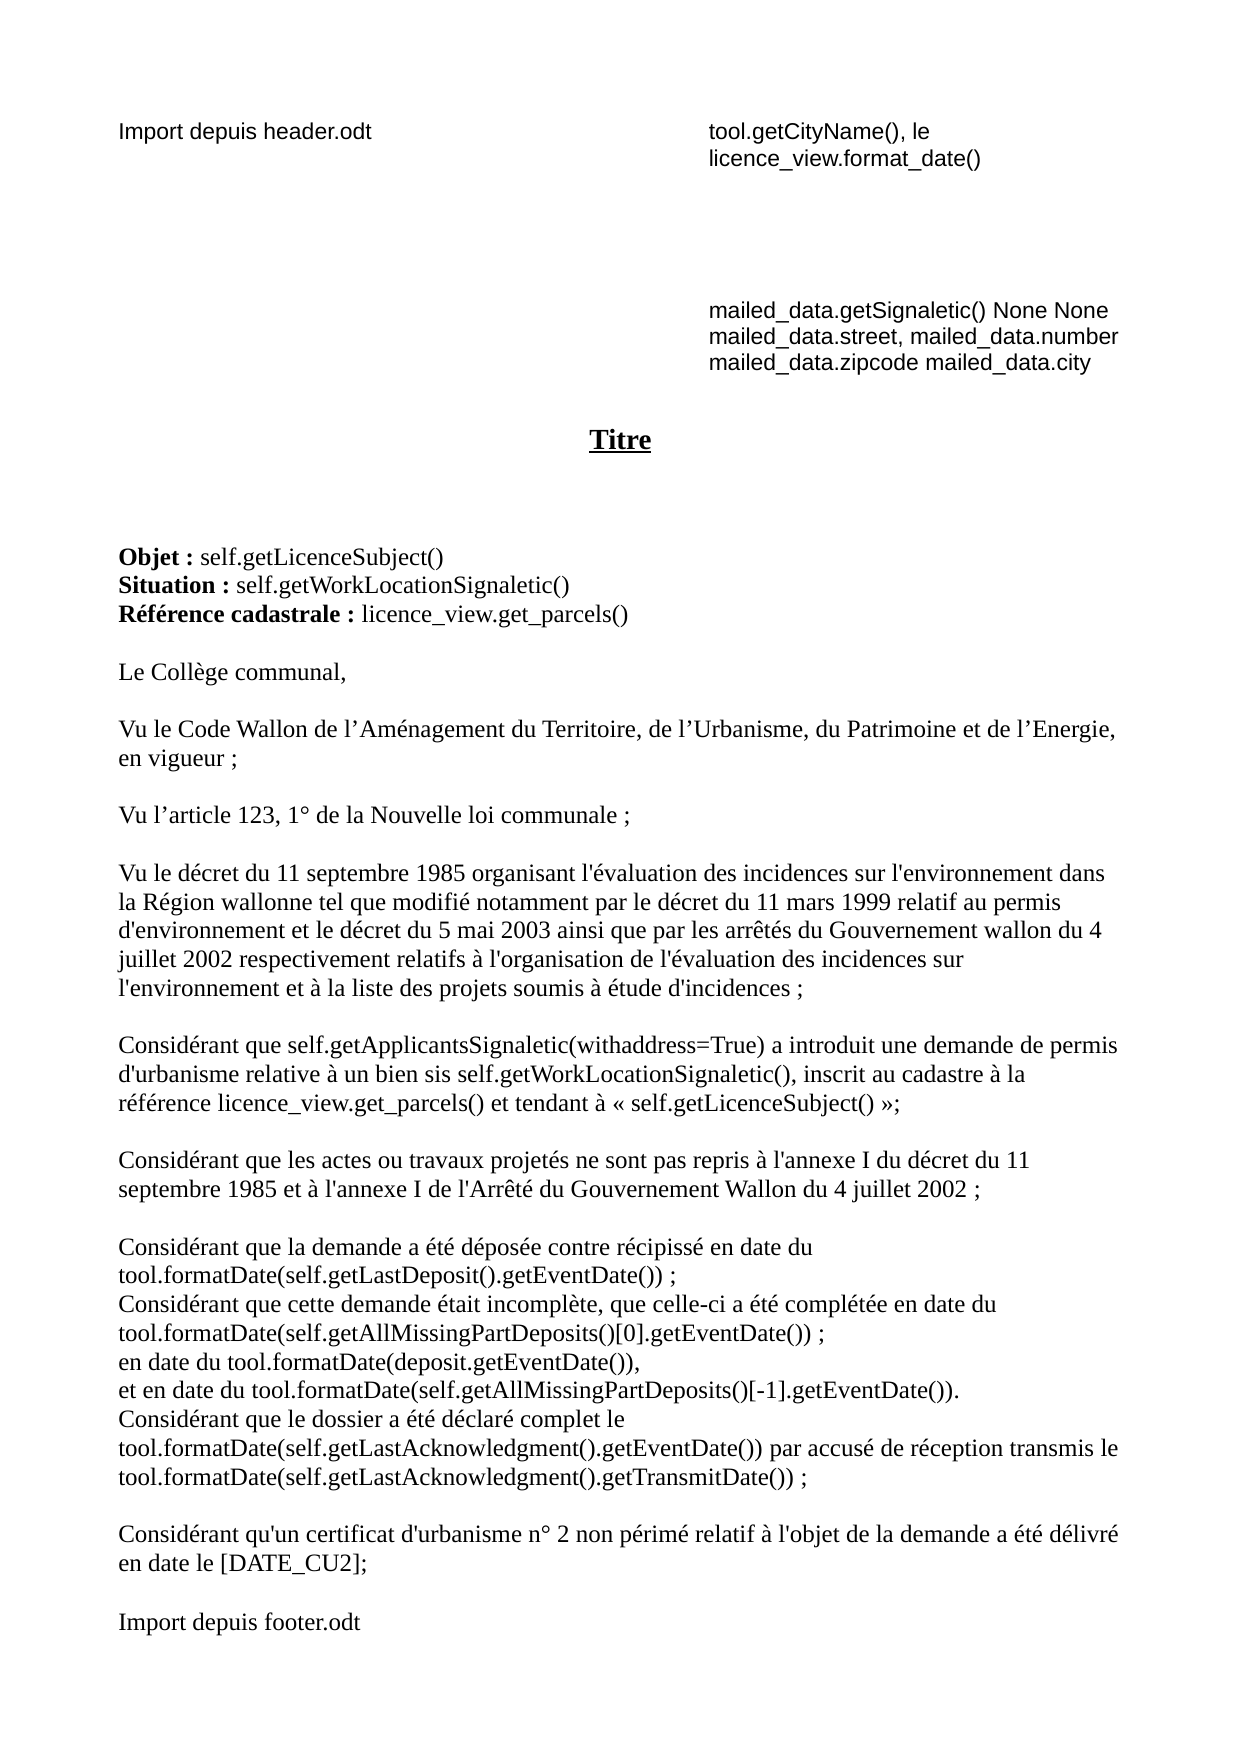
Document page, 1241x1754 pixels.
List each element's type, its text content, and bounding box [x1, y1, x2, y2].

title Titre [118, 422, 1122, 455]
text en date du tool.formatDate(deposit.getEventDate()), [118, 1347, 1122, 1375]
text Considérant qu'un certificat d'urbanisme n° 2 non périmé relatif à l'objet de la demande a été délivré en date le [DATE_CU2]; [118, 1519, 1122, 1577]
text Situation : self.getWorkLocationSignaletic() [118, 570, 1122, 599]
text Vu le Code Wallon de l’Aménagement du Territoire, de l’Urbanisme, du Patrimoine et de l’Energie, en vigueur ; [118, 714, 1122, 772]
text Considérant que cette demande était incomplète, que celle-ci a été complétée en date du tool.formatDate(self.getAllMissingPartDeposits()[0].getEventDate()) ; [118, 1289, 1122, 1347]
text Objet : self.getLicenceSubject() [118, 542, 1122, 570]
text Référence cadastrale : licence_view.get_parcels() [118, 599, 1122, 628]
text et en date du tool.formatDate(self.getAllMissingPartDeposits()[-1].getEventDate()). [118, 1375, 1122, 1404]
text Vu l’article 123, 1° de la Nouvelle loi communale ; [118, 800, 1122, 829]
text Considérant que la demande a été déposée contre récipissé en date du tool.formatDate(self.getLastDeposit().getEventDate()) ; [118, 1232, 1122, 1289]
text Considérant que les actes ou travaux projetés ne sont pas repris à l'annexe I du décret du 11 septembre 1985 et à l'annexe I de l'Arrêté du Gouvernement Wallon du 4 juillet 2002 ; [118, 1145, 1122, 1203]
text Le Collège communal, [118, 657, 1122, 685]
text Considérant que self.getApplicantsSignaletic(withaddress=True) a introduit une demande de permis d'urbanisme relative à un bien sis self.getWorkLocationSignaletic(), inscrit au cadastre à la référence licence_view.get_parcels() et tendant à « self.getLicenceSubject() »; [118, 1030, 1122, 1117]
text Vu le décret du 11 septembre 1985 organisant l'évaluation des incidences sur l'environnement dans la Région wallonne tel que modifié notamment par le décret du 11 mars 1999 relatif au permis d'environnement et le décret du 5 mai 2003 ainsi que par les arrêtés du Gouvernement wallon du 4 juillet 2002 respectivement relatifs à l'organisation de l'évaluation des incidences sur l'environnement et à la liste des projets soumis à étude d'incidences ; [118, 858, 1122, 1002]
table_header Import depuis header.odt [118, 118, 708, 388]
table_header tool.getCityName(), le licence_view.format_date() mailed_data.getSignaletic() None None mailed_data.street, mailed_data.number mailed_data.zipcode mailed_data.city [709, 118, 1128, 388]
text Considérant que le dossier a été déclaré complet le tool.formatDate(self.getLastAcknowledgment().getEventDate()) par accusé de réception transmis le tool.formatDate(self.getLastAcknowledgment().getTransmitDate()) ; [118, 1404, 1122, 1490]
